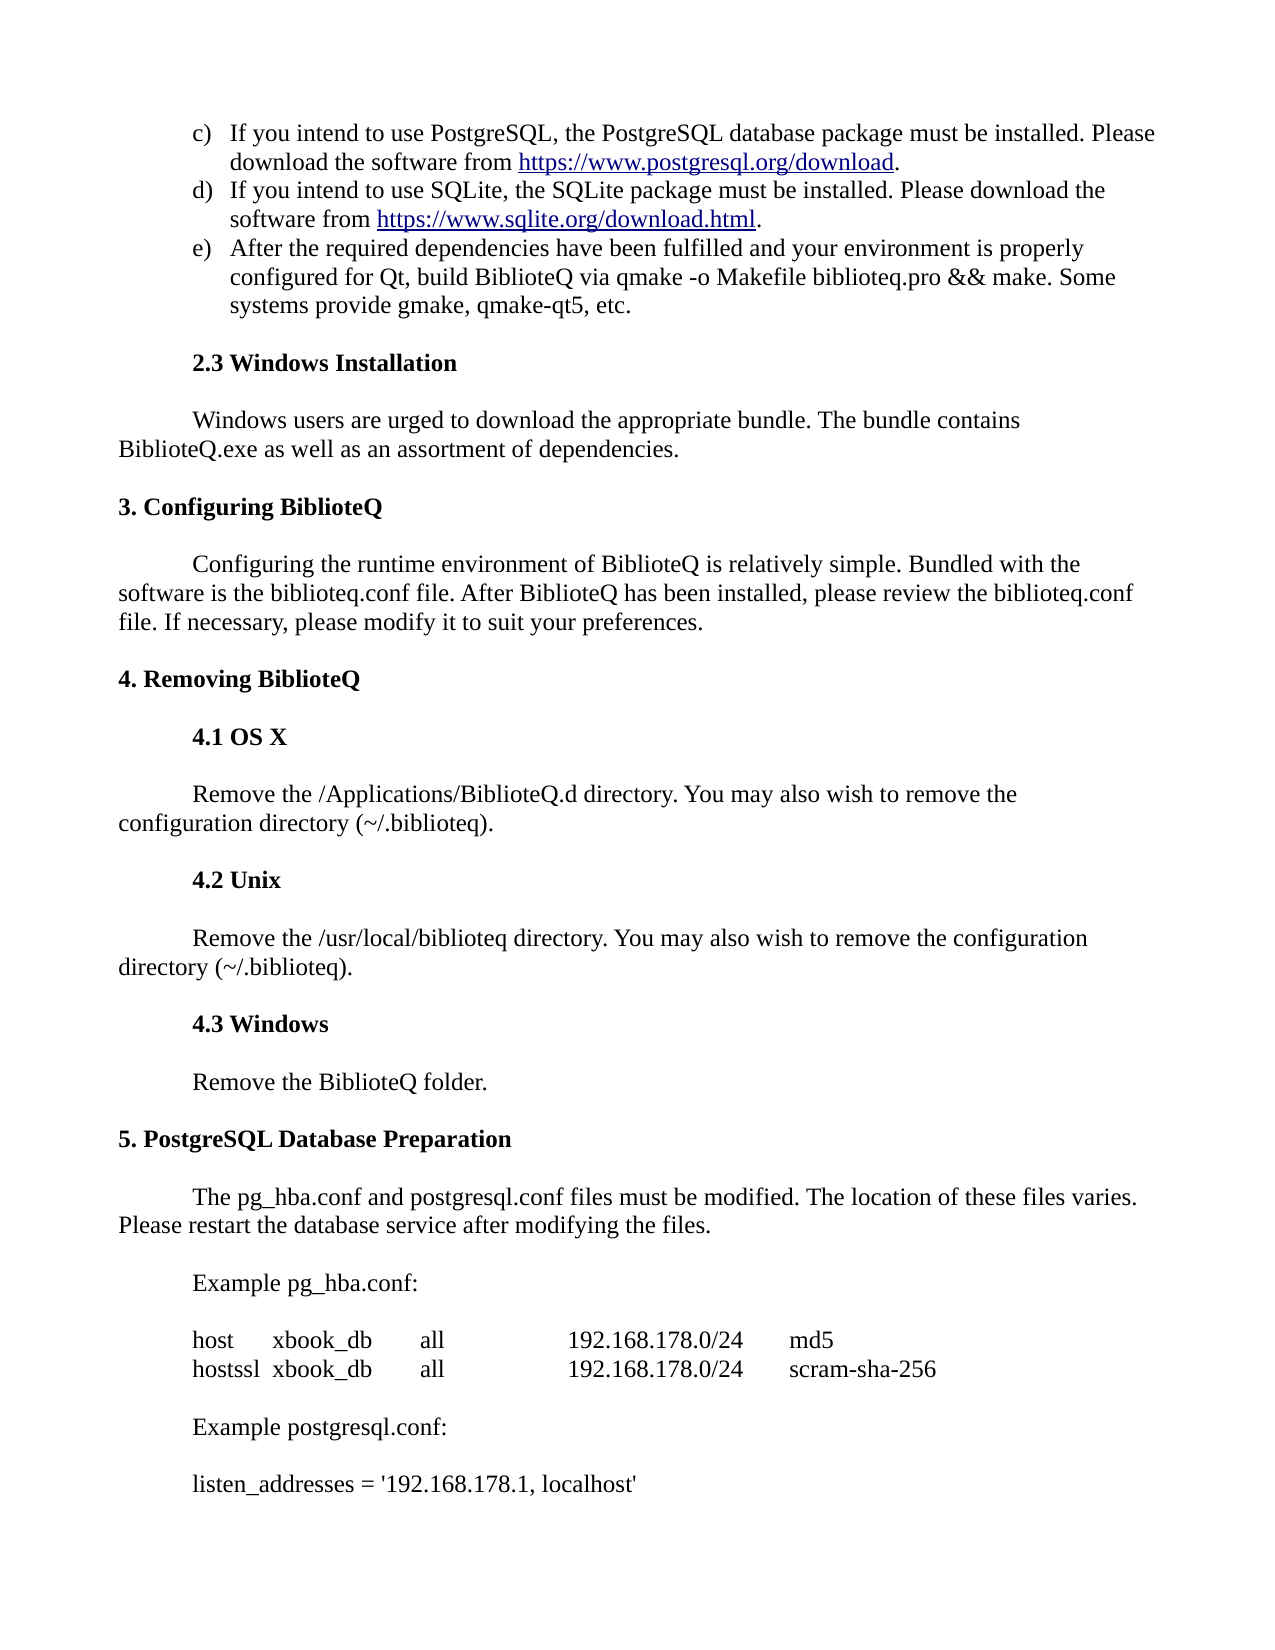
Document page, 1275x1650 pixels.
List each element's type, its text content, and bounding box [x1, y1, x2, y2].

list After the required dependencies have been fulfilled and your environment is properly configured for Qt, build BiblioteQ via qmake -o Makefile biblioteq.pro && make. Some systems provide gmake, qmake-qt5, etc. [192, 233, 1157, 319]
text Remove the /Applications/BiblioteQ.d directory. You may also wish to remove the configuration directory (~/.biblioteq). [118, 779, 1157, 837]
text Remove the BiblioteQ folder. [118, 1067, 1157, 1096]
text hostssl xbook_db all 192.168.178.0/24 scram-sha-256 [118, 1354, 1157, 1383]
text 2.3 Windows Installation [118, 348, 1157, 377]
text Configuring the runtime environment of BiblioteQ is relatively simple. Bundled with the software is the biblioteq.conf file. After BiblioteQ has been installed, please review the biblioteq.conf file. If necessary, please modify it to suit your preferences. [118, 549, 1157, 636]
text 4.3 Windows [118, 1009, 1157, 1038]
text Remove the /usr/local/biblioteq directory. You may also wish to remove the configuration directory (~/.biblioteq). [118, 923, 1157, 981]
text The pg_hba.conf and postgresql.conf files must be modified. The location of these files varies. Please restart the database service after modifying the files. [118, 1182, 1157, 1239]
text listen_addresses = '192.168.178.1, localhost' [118, 1469, 1157, 1498]
list If you intend to use SQLite, the SQLite package must be installed. Please download the software from https://www.sqlite.org/download.html. [192, 176, 1157, 233]
text Example pg_hba.conf: [118, 1268, 1157, 1297]
text Example postgresql.conf: [118, 1412, 1157, 1441]
text 4. Removing BiblioteQ [118, 664, 1157, 693]
list If you intend to use PostgreSQL, the PostgreSQL database package must be installed. Please download the software from https://www.postgresql.org/download. [192, 118, 1157, 176]
text host xbook_db all 192.168.178.0/24 md5 [118, 1326, 1157, 1354]
text 5. PostgreSQL Database Preparation [118, 1124, 1157, 1153]
text Windows users are urged to download the appropriate bundle. The bundle contains BiblioteQ.exe as well as an assortment of dependencies. [118, 406, 1157, 463]
text 3. Configuring BiblioteQ [118, 492, 1157, 521]
text 4.1 OS X [118, 722, 1157, 751]
text 4.2 Unix [118, 866, 1157, 894]
